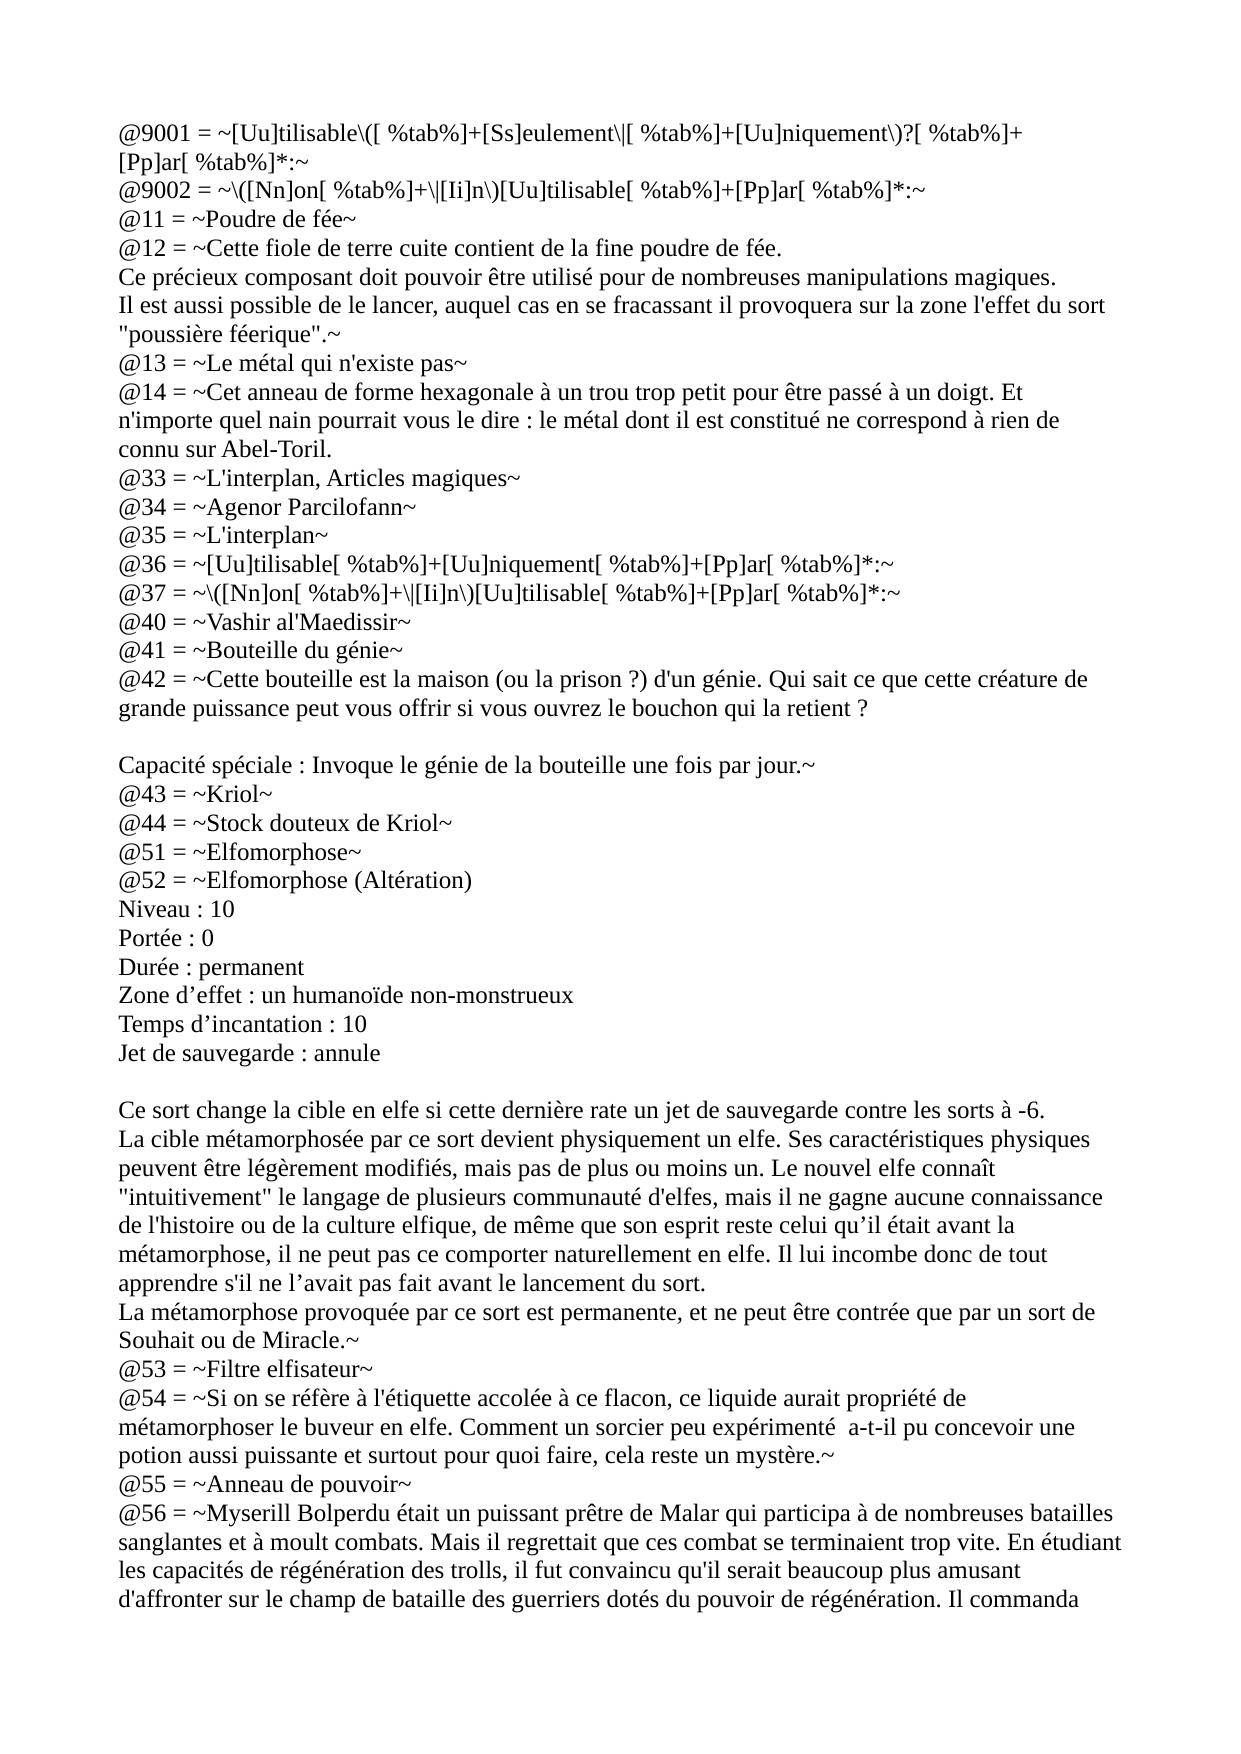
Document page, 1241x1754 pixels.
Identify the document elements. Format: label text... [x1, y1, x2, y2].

text @9001 = ~[Uu]tilisable\([ %tab%]+[Ss]eulement\|[ %tab%]+[Uu]niquement\)?[ %tab%]+[Pp]ar[ %tab%]*:~ @9002 = ~\([Nn]on[ %tab%]+\|[Ii]n\)[Uu]tilisable[ %tab%]+[Pp]ar[ %tab%]*:~ [118, 118, 1122, 204]
text Portée : 0 [118, 923, 1122, 952]
text La cible métamorphosée par ce sort devient physiquement un elfe. Ses caractéristiques physiques peuvent être légèrement modifiés, mais pas de plus ou moins un. Le nouvel elfe connaît "intuitivement" le langage de plusieurs communauté d'elfes, mais il ne gagne aucune connaissance de l'histoire ou de la culture elfique, de même que son esprit reste celui qu’il était avant la métamorphose, il ne peut pas ce comporter naturellement en elfe. Il lui incombe donc de tout apprendre s'il ne l’avait pas fait avant le lancement du sort. [118, 1124, 1122, 1297]
text @41 = ~Bouteille du génie~ [118, 636, 1122, 664]
text @52 = ~Elfomorphose (Altération) [118, 866, 1122, 894]
text @51 = ~Elfomorphose~ [118, 837, 1122, 866]
text Capacité spéciale : Invoque le génie de la bouteille une fois par jour.~ [118, 751, 1122, 779]
text @56 = ~Myserill Bolperdu était un puissant prêtre de Malar qui participa à de nombreuses batailles sanglantes et à moult combats. Mais il regrettait que ces combat se terminaient trop vite. En étudiant les capacités de régénération des trolls, il fut convaincu qu'il serait beaucoup plus amusant d'affronter sur le champ de bataille des guerriers dotés du pouvoir de régénération. Il commanda [118, 1498, 1122, 1613]
text @43 = ~Kriol~ [118, 779, 1122, 808]
text @12 = ~Cette fiole de terre cuite contient de la fine poudre de fée. [118, 233, 1122, 262]
text La métamorphose provoquée par ce sort est permanente, et ne peut être contrée que par un sort de Souhait ou de Miracle.~ [118, 1297, 1122, 1354]
text @11 = ~Poudre de fée~ [118, 204, 1122, 233]
text @42 = ~Cette bouteille est la maison (ou la prison ?) d'un génie. Qui sait ce que cette créature de grande puissance peut vous offrir si vous ouvrez le bouchon qui la retient ? [118, 664, 1122, 722]
text Ce précieux composant doit pouvoir être utilisé pour de nombreuses manipulations magiques. [118, 262, 1122, 291]
text Durée : permanent [118, 952, 1122, 981]
text Zone d’effet : un humanoïde non-monstrueux [118, 981, 1122, 1009]
text @14 = ~Cet anneau de forme hexagonale à un trou trop petit pour être passé à un doigt. Et n'importe quel nain pourrait vous le dire : le métal dont il est constitué ne correspond à rien de connu sur Abel-Toril. [118, 377, 1122, 463]
text @53 = ~Filtre elfisateur~ [118, 1354, 1122, 1383]
text @34 = ~Agenor Parcilofann~ [118, 492, 1122, 521]
text @36 = ~[Uu]tilisable[ %tab%]+[Uu]niquement[ %tab%]+[Pp]ar[ %tab%]*:~ [118, 549, 1122, 578]
text Il est aussi possible de le lancer, auquel cas en se fracassant il provoquera sur la zone l'effet du sort "poussière féerique".~ [118, 291, 1122, 348]
text @40 = ~Vashir al'Maedissir~ [118, 607, 1122, 636]
text @13 = ~Le métal qui n'existe pas~ [118, 348, 1122, 377]
text Temps d’incantation : 10 [118, 1009, 1122, 1038]
text Niveau : 10 [118, 894, 1122, 923]
text Ce sort change la cible en elfe si cette dernière rate un jet de sauvegarde contre les sorts à -6. [118, 1096, 1122, 1124]
text @54 = ~Si on se réfère à l'étiquette accolée à ce flacon, ce liquide aurait propriété de métamorphoser le buveur en elfe. Comment un sorcier peu expérimenté a-t-il pu concevoir une potion aussi puissante et surtout pour quoi faire, cela reste un mystère.~ [118, 1383, 1122, 1469]
text @33 = ~L'interplan, Articles magiques~ [118, 463, 1122, 492]
text @35 = ~L'interplan~ [118, 521, 1122, 549]
text @37 = ~\([Nn]on[ %tab%]+\|[Ii]n\)[Uu]tilisable[ %tab%]+[Pp]ar[ %tab%]*:~ [118, 578, 1122, 607]
text Jet de sauvegarde : annule [118, 1038, 1122, 1067]
text @55 = ~Anneau de pouvoir~ [118, 1469, 1122, 1498]
text @44 = ~Stock douteux de Kriol~ [118, 808, 1122, 837]
